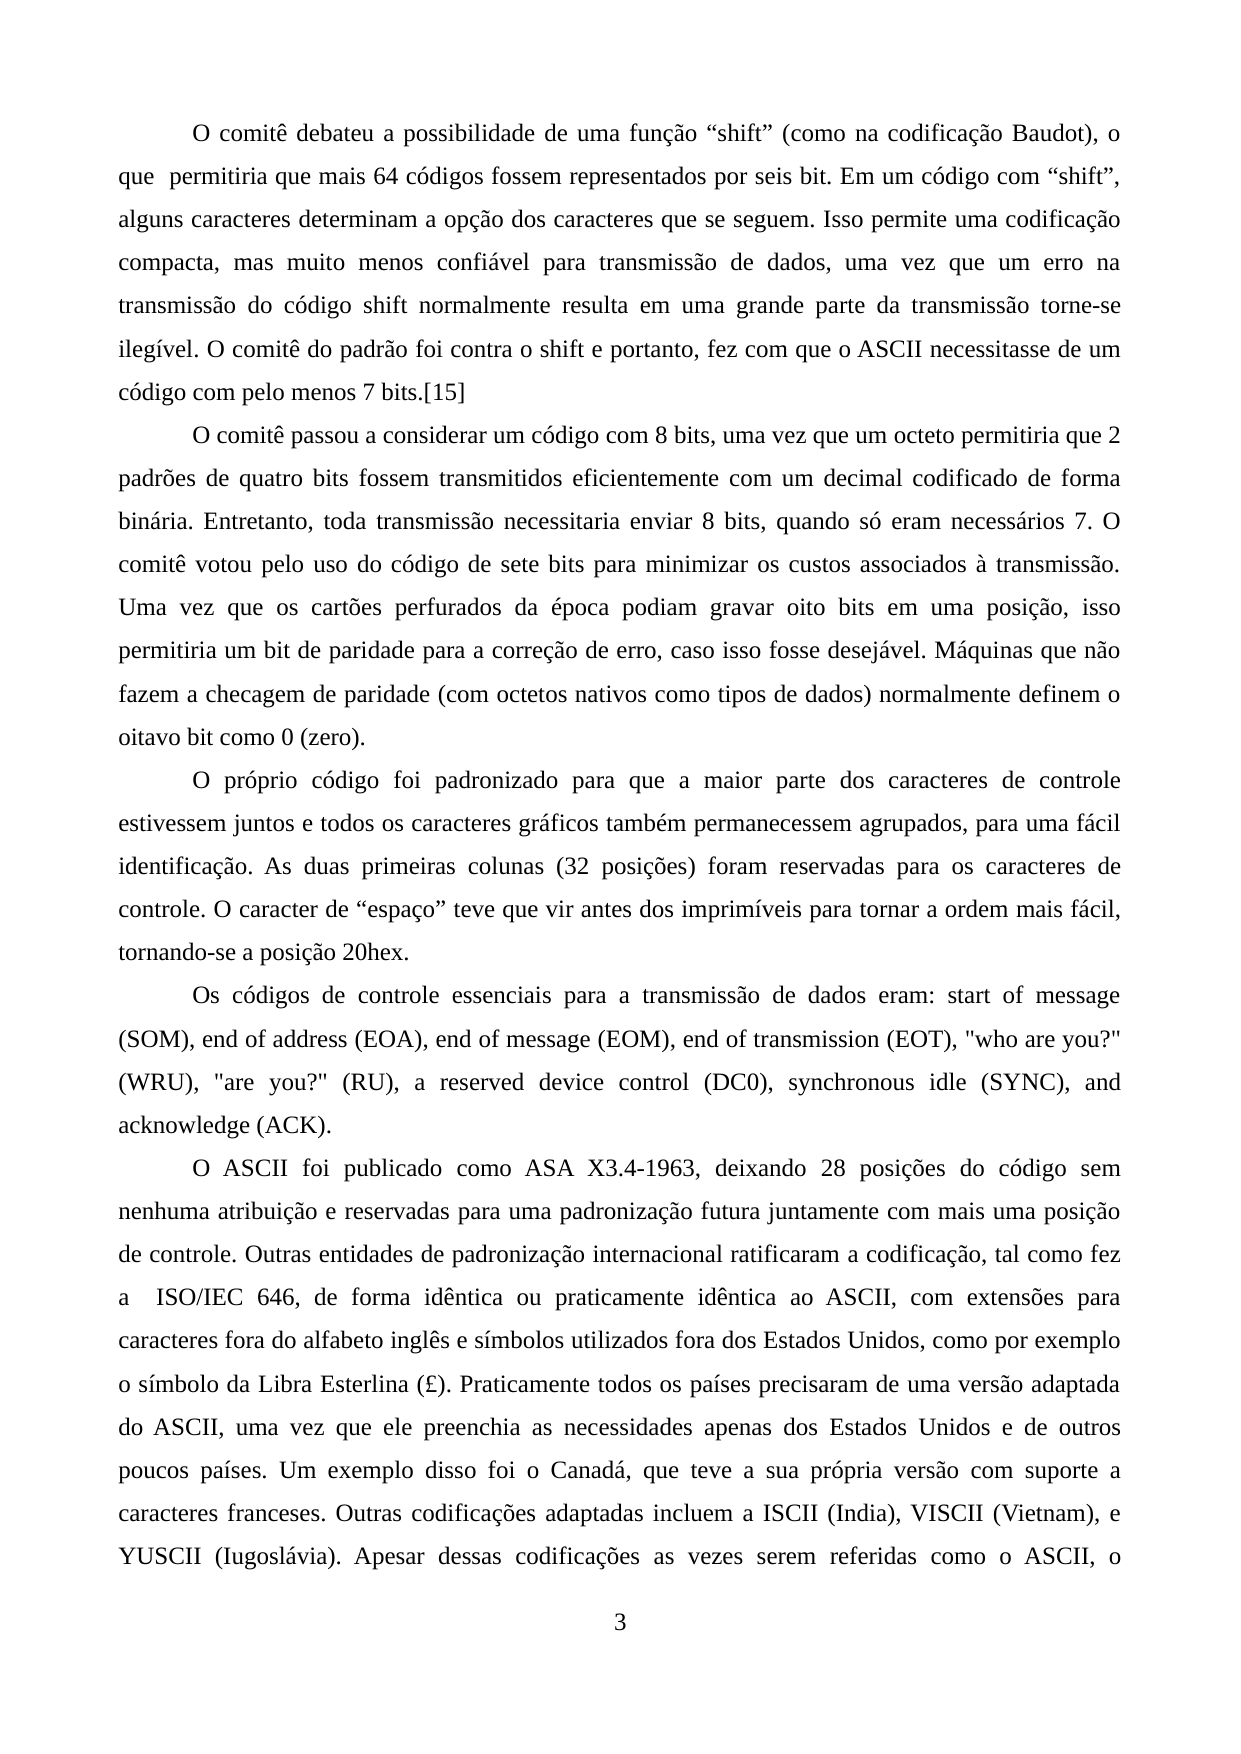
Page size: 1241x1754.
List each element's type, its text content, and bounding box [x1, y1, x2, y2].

text O comitê passou a considerar um código com 8 bits, uma vez que um octeto permitiria que 2 padrões de quatro bits fossem transmitidos eficientemente com um decimal codificado de forma binária. Entretanto, toda transmissão necessitaria enviar 8 bits, quando só eram necessários 7. O comitê votou pelo uso do código de sete bits para minimizar os custos associados à transmissão. Uma vez que os cartões perfurados da época podiam gravar oito bits em uma posição, isso permitiria um bit de paridade para a correção de erro, caso isso fosse desejável. Máquinas que não fazem a checagem de paridade (com octetos nativos como tipos de dados) normalmente definem o oitavo bit como 0 (zero). [118, 420, 1122, 751]
text O ASCII foi publicado como ASA X3.4-1963, deixando 28 posições do código sem nenhuma atribuição e reservadas para uma padronização futura juntamente com mais uma posição de controle. Outras entidades de padronização internacional ratificaram a codificação, tal como fez a ISO/IEC 646, de forma idêntica ou praticamente idêntica ao ASCII, com extensões para caracteres fora do alfabeto inglês e símbolos utilizados fora dos Estados Unidos, como por exemplo o símbolo da Libra Esterlina (£). Praticamente todos os países precisaram de uma versão adaptada do ASCII, uma vez que ele preenchia as necessidades apenas dos Estados Unidos e de outros poucos países. Um exemplo disso foi o Canadá, que teve a sua própria versão com suporte a caracteres franceses. Outras codificações adaptadas incluem a ISCII (India), VISCII (Vietnam), e YUSCII (Iugoslávia). Apesar dessas codificações as vezes serem referidas como o ASCII, o [118, 1153, 1122, 1570]
text O próprio código foi padronizado para que a maior parte dos caracteres de controle estivessem juntos e todos os caracteres gráficos também permanecessem agrupados, para uma fácil identificação. As duas primeiras colunas (32 posições) foram reservadas para os caracteres de controle. O caracter de “espaço” teve que vir antes dos imprimíveis para tornar a ordem mais fácil, tornando-se a posição 20hex. [118, 765, 1122, 966]
text Os códigos de controle essenciais para a transmissão de dados eram: start of message (SOM), end of address (EOA), end of message (EOM), end of transmission (EOT), "who are you?" (WRU), "are you?" (RU), a reserved device control (DC0), synchronous idle (SYNC), and acknowledge (ACK). [118, 981, 1122, 1139]
text O comitê debateu a possibilidade de uma função “shift” (como na codificação Baudot), o que permitiria que mais 64 códigos fossem representados por seis bit. Em um código com “shift”, alguns caracteres determinam a opção dos caracteres que se seguem. Isso permite uma codificação compacta, mas muito menos confiável para transmissão de dados, uma vez que um erro na transmissão do código shift normalmente resulta em uma grande parte da transmissão torne-se ilegível. O comitê do padrão foi contra o shift e portanto, fez com que o ASCII necessitasse de um código com pelo menos 7 bits.[15] [118, 118, 1122, 406]
